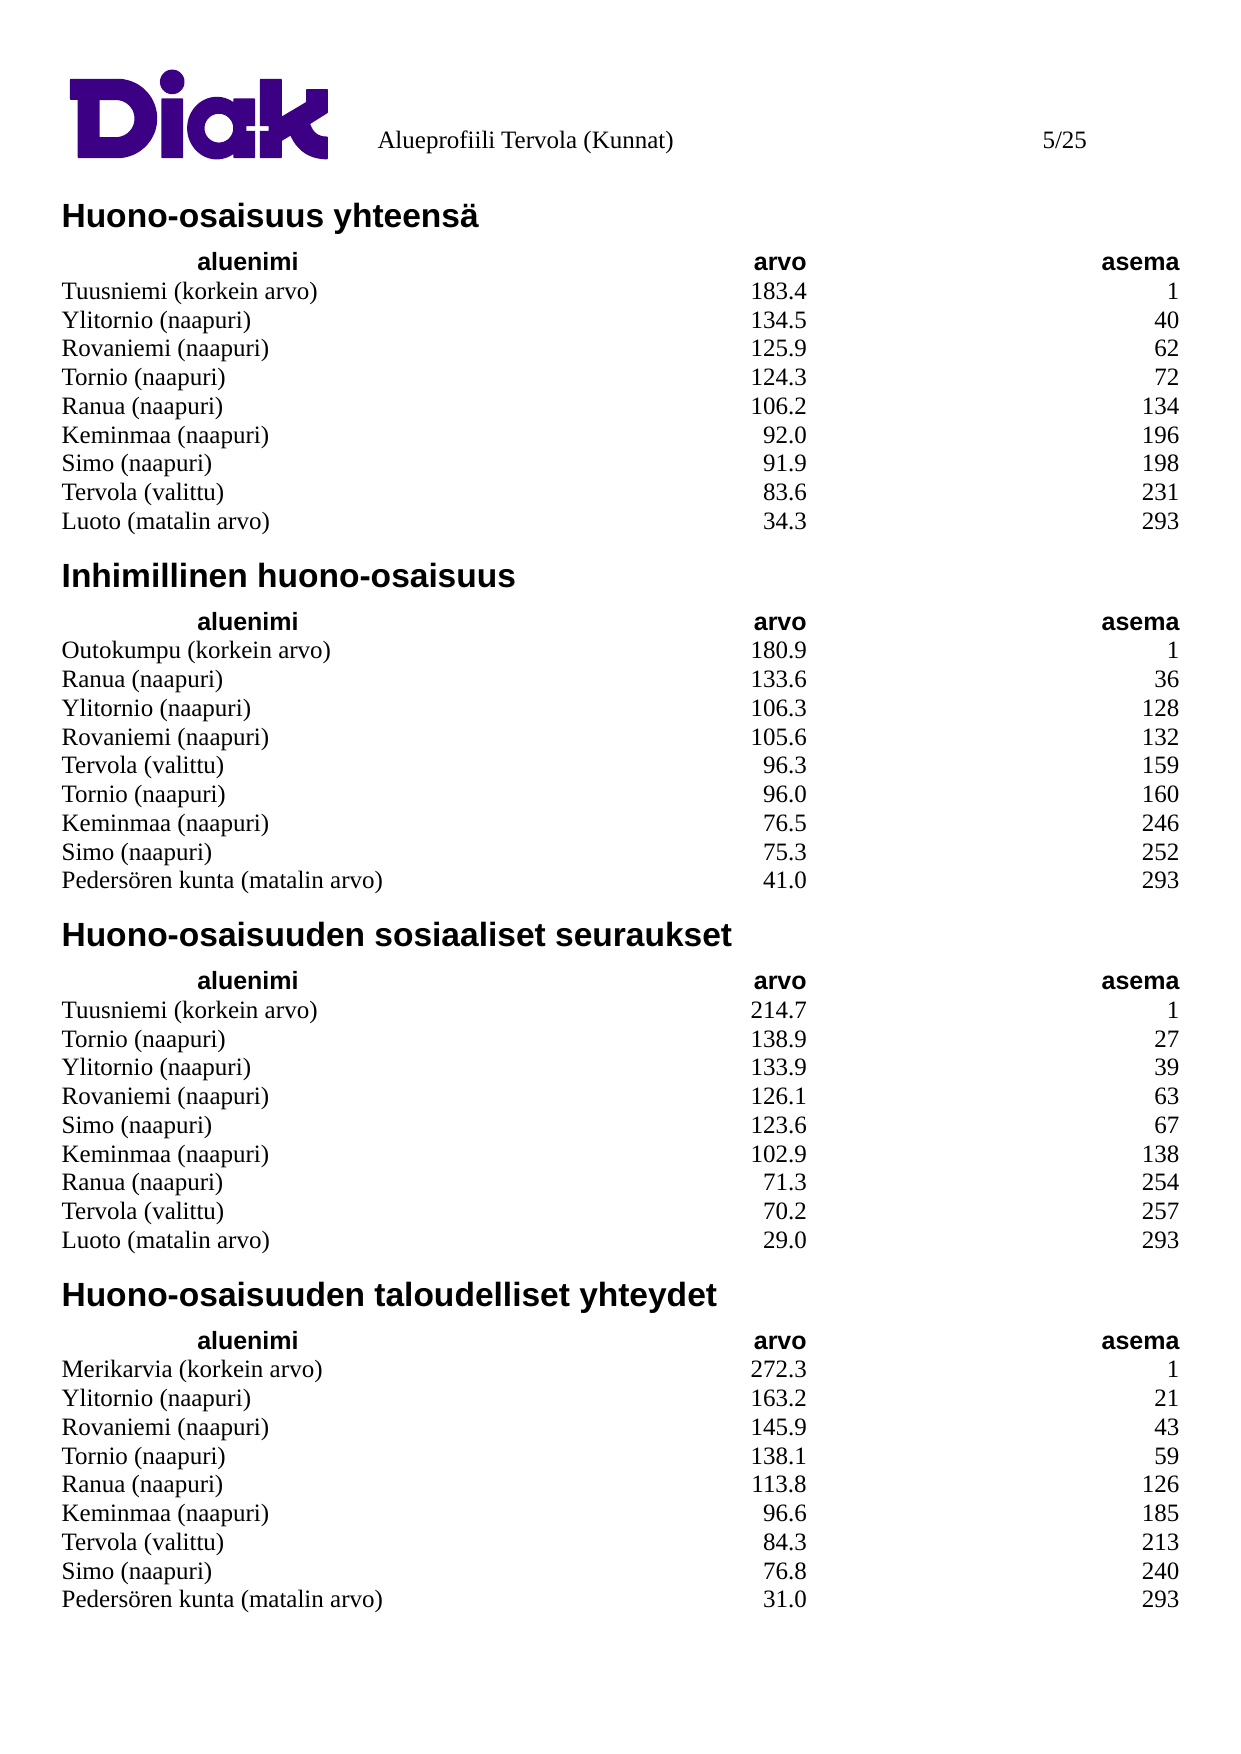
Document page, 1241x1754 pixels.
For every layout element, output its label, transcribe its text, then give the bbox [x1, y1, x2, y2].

table_cell 240 [806, 1556, 1179, 1584]
table_cell Outokumpu (korkein arvo) [61, 636, 434, 664]
table_cell 76.8 [434, 1556, 806, 1584]
table_cell Simo (naapuri) [61, 837, 434, 866]
table_header asema [806, 1326, 1179, 1354]
table_cell 40 [806, 305, 1179, 333]
table_cell 160 [806, 779, 1179, 808]
table_cell 91.9 [434, 449, 806, 477]
table_cell 106.3 [434, 693, 806, 722]
table_header arvo [434, 1326, 806, 1354]
table_cell Tervola (valittu) [61, 1527, 434, 1556]
table_cell 133.6 [434, 664, 806, 693]
table_cell 145.9 [434, 1412, 806, 1441]
table_cell Pedersören kunta (matalin arvo) [61, 1585, 434, 1613]
table_cell 36 [806, 664, 1179, 693]
table_cell Tornio (naapuri) [61, 362, 434, 391]
subtitle Huono-osaisuuden sosiaaliset seuraukset [61, 915, 1179, 954]
table_cell 252 [806, 837, 1179, 866]
table_cell Luoto (matalin arvo) [61, 1225, 434, 1254]
table_header aluenimi [61, 966, 434, 995]
table_cell 96.0 [434, 779, 806, 808]
table_cell Rovaniemi (naapuri) [61, 334, 434, 362]
table_cell Tornio (naapuri) [61, 1441, 434, 1469]
table_cell 96.3 [434, 751, 806, 779]
table_cell 21 [806, 1383, 1179, 1412]
table_cell 183.4 [434, 276, 806, 305]
table_cell Keminmaa (naapuri) [61, 1498, 434, 1527]
table_cell Pedersören kunta (matalin arvo) [61, 866, 434, 894]
table_cell 214.7 [434, 995, 806, 1024]
subtitle Huono-osaisuuden taloudelliset yhteydet [61, 1274, 1179, 1313]
table_cell 125.9 [434, 334, 806, 362]
table_cell 67 [806, 1110, 1179, 1139]
table_cell Tuusniemi (korkein arvo) [61, 995, 434, 1024]
table_cell Simo (naapuri) [61, 1556, 434, 1584]
table_cell 133.9 [434, 1053, 806, 1081]
table_cell Tervola (valittu) [61, 751, 434, 779]
table_cell Ylitornio (naapuri) [61, 1053, 434, 1081]
table_cell 246 [806, 808, 1179, 837]
table_cell 72 [806, 362, 1179, 391]
subtitle Huono-osaisuus yhteensä [61, 196, 1179, 235]
table_cell 185 [806, 1498, 1179, 1527]
table_header arvo [434, 607, 806, 636]
table_cell 43 [806, 1412, 1179, 1441]
table_cell 293 [806, 1225, 1179, 1254]
table_cell 196 [806, 420, 1179, 448]
table_cell 92.0 [434, 420, 806, 448]
table_header asema [806, 607, 1179, 636]
table_cell 126 [806, 1470, 1179, 1498]
table_cell 59 [806, 1441, 1179, 1469]
table_cell 84.3 [434, 1527, 806, 1556]
table_cell 105.6 [434, 722, 806, 751]
table_cell 138.9 [434, 1024, 806, 1052]
table_cell 254 [806, 1168, 1179, 1196]
table_cell 70.2 [434, 1196, 806, 1225]
table_cell 1 [806, 995, 1179, 1024]
table_cell Ylitornio (naapuri) [61, 305, 434, 333]
table_cell 27 [806, 1024, 1179, 1052]
table_cell 1 [806, 1355, 1179, 1383]
table_cell Simo (naapuri) [61, 449, 434, 477]
table_header asema [806, 966, 1179, 995]
table_cell 123.6 [434, 1110, 806, 1139]
table_cell 71.3 [434, 1168, 806, 1196]
table_header asema [806, 247, 1179, 276]
table_cell Ranua (naapuri) [61, 1168, 434, 1196]
table_cell Ylitornio (naapuri) [61, 1383, 434, 1412]
table_cell 106.2 [434, 391, 806, 420]
table_cell 138 [806, 1139, 1179, 1167]
table_cell Keminmaa (naapuri) [61, 420, 434, 448]
table_cell Keminmaa (naapuri) [61, 1139, 434, 1167]
table_cell Tornio (naapuri) [61, 1024, 434, 1052]
table_cell Tervola (valittu) [61, 1196, 434, 1225]
table_cell Rovaniemi (naapuri) [61, 1412, 434, 1441]
table_cell 29.0 [434, 1225, 806, 1254]
table_cell 198 [806, 449, 1179, 477]
table_cell Ranua (naapuri) [61, 1470, 434, 1498]
table_cell Ranua (naapuri) [61, 664, 434, 693]
table_cell 128 [806, 693, 1179, 722]
table_cell 138.1 [434, 1441, 806, 1469]
table_cell Keminmaa (naapuri) [61, 808, 434, 837]
table_cell Rovaniemi (naapuri) [61, 1081, 434, 1110]
table_cell 293 [806, 506, 1179, 535]
table_cell 213 [806, 1527, 1179, 1556]
table_header aluenimi [61, 1326, 434, 1354]
table_cell Tervola (valittu) [61, 477, 434, 506]
table_cell 113.8 [434, 1470, 806, 1498]
table_header aluenimi [61, 607, 434, 636]
table_header aluenimi [61, 247, 434, 276]
table_cell 231 [806, 477, 1179, 506]
table_cell 293 [806, 1585, 1179, 1613]
subtitle Inhimillinen huono-osaisuus [61, 556, 1179, 594]
table_cell 134 [806, 391, 1179, 420]
table_cell 159 [806, 751, 1179, 779]
table_header arvo [434, 966, 806, 995]
table_cell 124.3 [434, 362, 806, 391]
table_cell 180.9 [434, 636, 806, 664]
table_header arvo [434, 247, 806, 276]
table_cell Rovaniemi (naapuri) [61, 722, 434, 751]
table_cell Tornio (naapuri) [61, 779, 434, 808]
table_cell 126.1 [434, 1081, 806, 1110]
table_cell 293 [806, 866, 1179, 894]
table_cell 31.0 [434, 1585, 806, 1613]
table_cell 96.6 [434, 1498, 806, 1527]
table_cell Tuusniemi (korkein arvo) [61, 276, 434, 305]
table_cell 62 [806, 334, 1179, 362]
table_cell 1 [806, 636, 1179, 664]
table_cell 132 [806, 722, 1179, 751]
table_cell 83.6 [434, 477, 806, 506]
table_cell 63 [806, 1081, 1179, 1110]
table_cell Ylitornio (naapuri) [61, 693, 434, 722]
table_cell 39 [806, 1053, 1179, 1081]
table_cell Luoto (matalin arvo) [61, 506, 434, 535]
table_cell 34.3 [434, 506, 806, 535]
table_cell 41.0 [434, 866, 806, 894]
table_cell Simo (naapuri) [61, 1110, 434, 1139]
table_cell 102.9 [434, 1139, 806, 1167]
table_cell Ranua (naapuri) [61, 391, 434, 420]
table_cell 76.5 [434, 808, 806, 837]
table_cell 75.3 [434, 837, 806, 866]
table_cell 1 [806, 276, 1179, 305]
table_cell Merikarvia (korkein arvo) [61, 1355, 434, 1383]
table_cell 163.2 [434, 1383, 806, 1412]
table_cell 257 [806, 1196, 1179, 1225]
table_cell 272.3 [434, 1355, 806, 1383]
table_cell 134.5 [434, 305, 806, 333]
